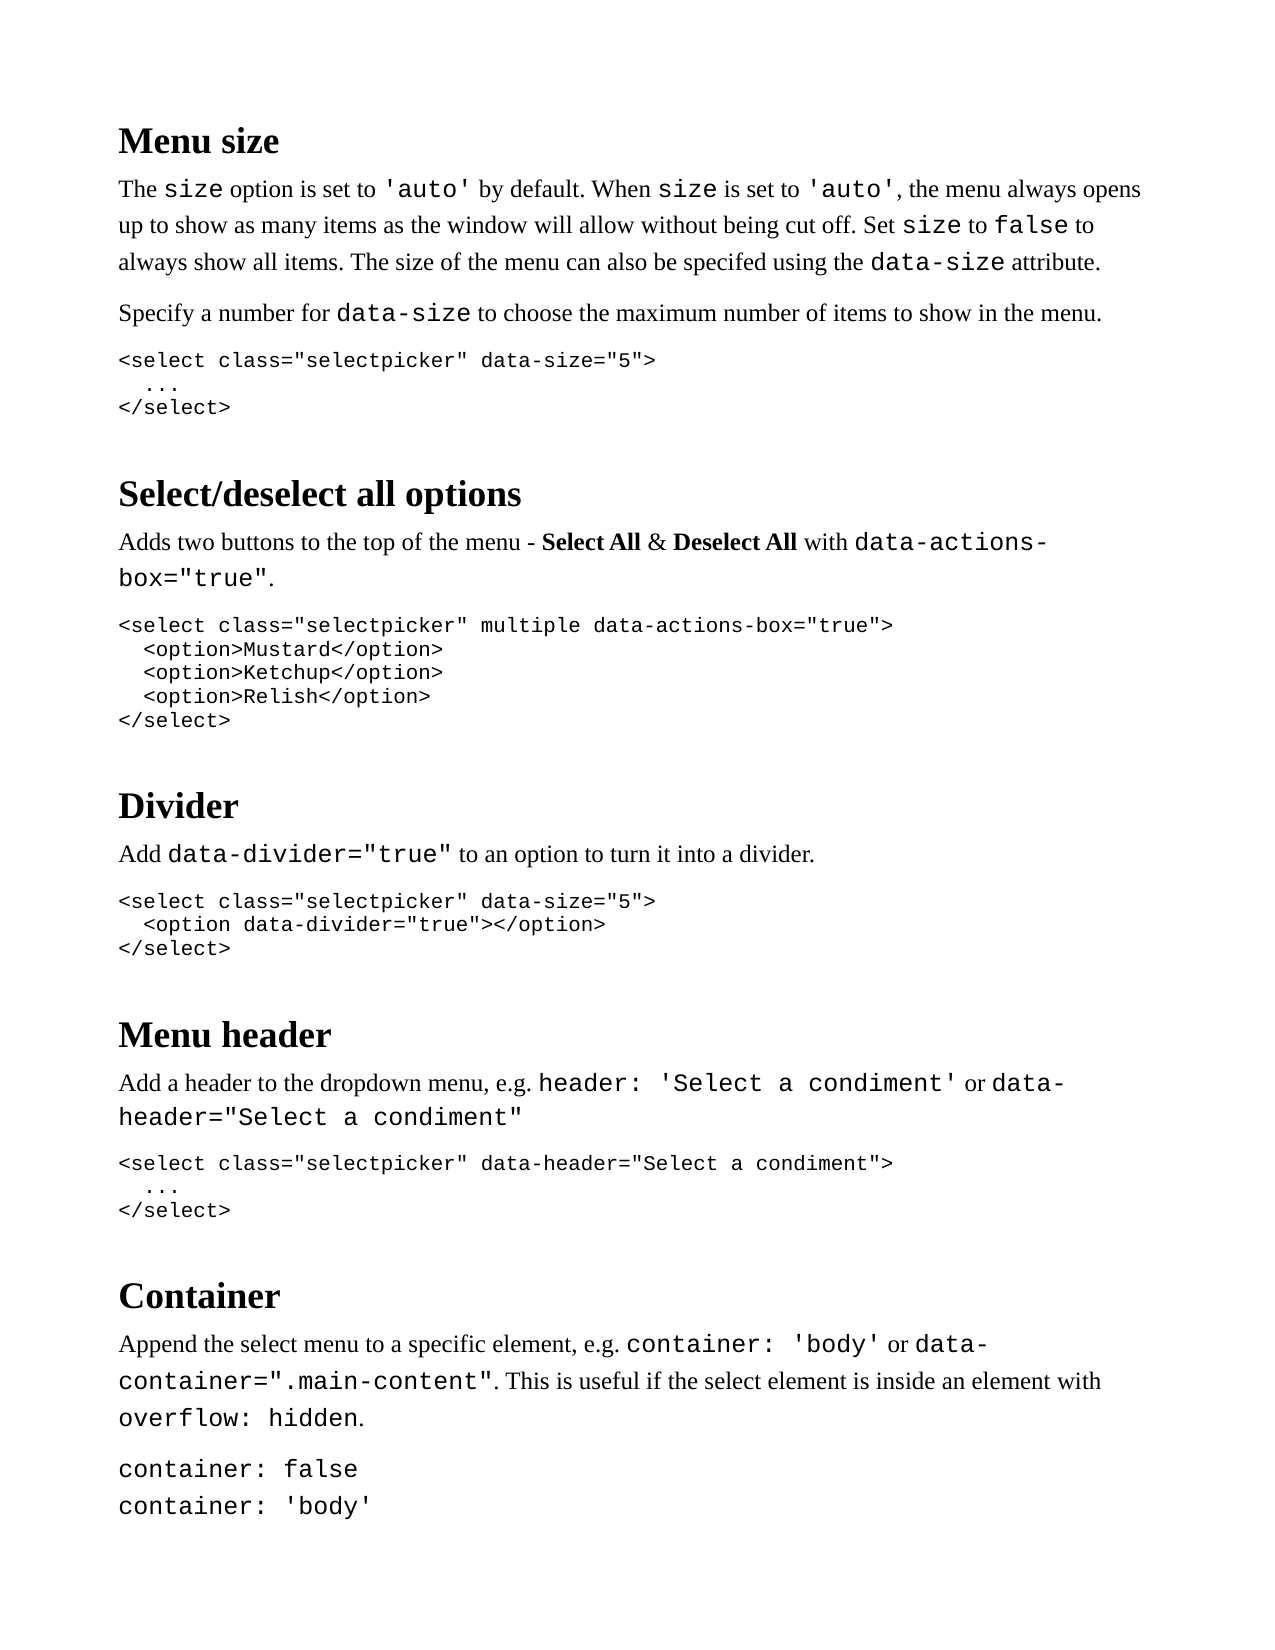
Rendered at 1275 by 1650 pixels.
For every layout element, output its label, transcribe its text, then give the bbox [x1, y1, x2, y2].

text Specify a number for data-size to choose the maximum number of items to show in the menu. [118, 298, 1157, 329]
text Add data-divider="true" to an option to turn it into a divider. [118, 839, 1157, 870]
text <select class="selectpicker" data-size="5"> [118, 350, 1157, 374]
text <option>Ketchup</option> [118, 662, 1157, 686]
text ... [118, 1176, 1157, 1200]
text ... [118, 374, 1157, 397]
text container: false [118, 1454, 1157, 1485]
subtitle Select/deselect all options [118, 471, 1157, 514]
subtitle Divider [118, 783, 1157, 827]
subtitle Menu header [118, 1012, 1157, 1055]
text The size option is set to 'auto' by default. When size is set to 'auto', the menu always opens up to show as many items as the window will allow without being cut off. Set size to false to always show all items. The size of the menu can also be specifed using the data-size attribute. [118, 174, 1157, 278]
text Add a header to the dropdown menu, e.g. header: 'Select a condiment' or data-header="Select a condiment" [118, 1068, 1157, 1132]
text <select class="selectpicker" data-header="Select a condiment"> [118, 1153, 1157, 1176]
text </select> [118, 397, 1157, 421]
text <select class="selectpicker" multiple data-actions-box="true"> [118, 615, 1157, 639]
text </select> [118, 709, 1157, 733]
text <select class="selectpicker" data-size="5"> [118, 891, 1157, 914]
text container: 'body' [118, 1491, 1157, 1522]
text Adds two buttons to the top of the menu - Select All & Deselect All with data-actions-box="true". [118, 527, 1157, 594]
text <option>Relish</option> [118, 686, 1157, 709]
text </select> [118, 938, 1157, 962]
subtitle Container [118, 1274, 1157, 1317]
text Append the select menu to a specific element, e.g. container: 'body' or data-container=".main-content". This is useful if the select element is inside an element with overflow: hidden. [118, 1329, 1157, 1433]
text </select> [118, 1200, 1157, 1223]
text <option>Mustard</option> [118, 639, 1157, 662]
subtitle Menu size [118, 118, 1157, 161]
text <option data-divider="true"></option> [118, 914, 1157, 938]
